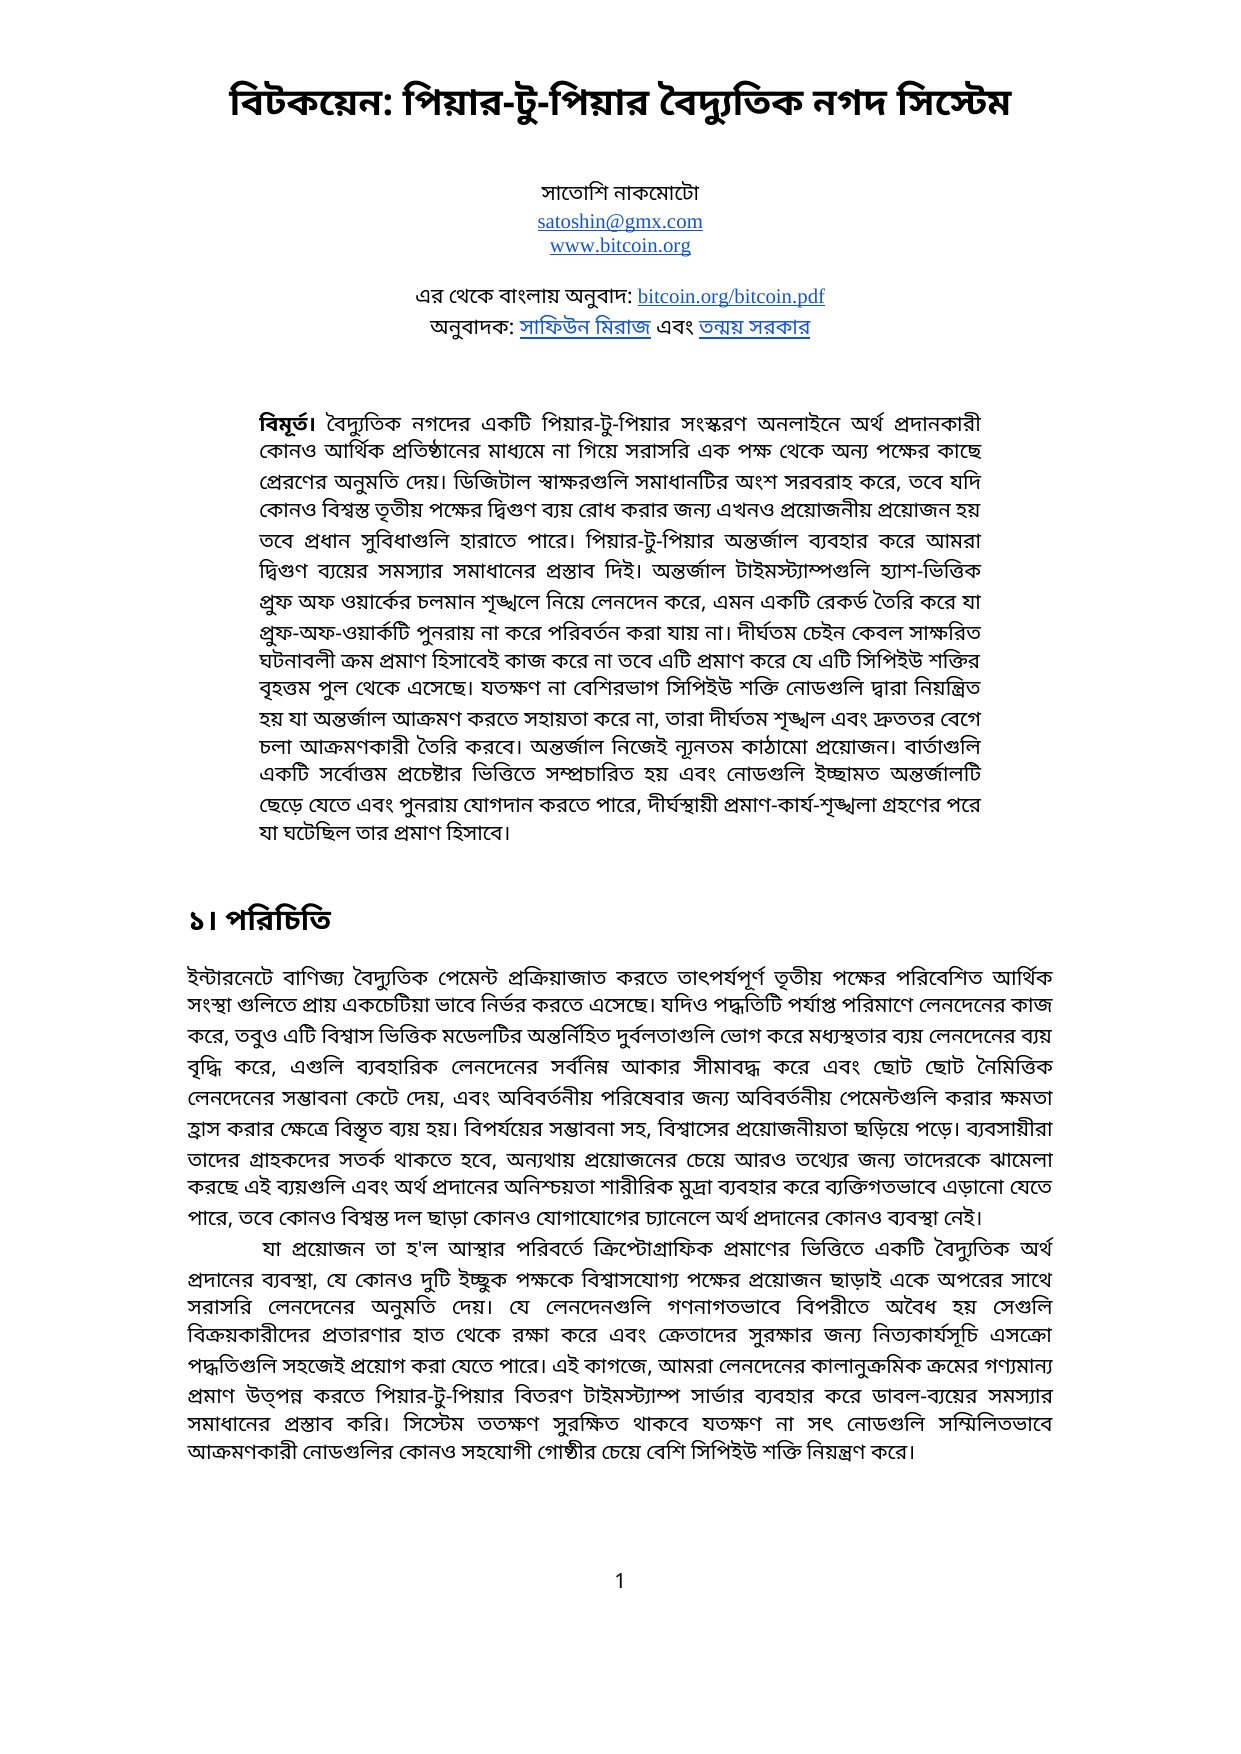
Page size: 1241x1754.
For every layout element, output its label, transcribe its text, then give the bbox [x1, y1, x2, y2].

text সাতোশি নাকমোটো [187, 181, 1053, 209]
text এর থেকে বাংলায় অনুবাদ: bitcoin.org/bitcoin.pdf [187, 281, 1053, 312]
text অনুবাদক: সাফিউন মিরাজ এবং তন্ময় সরকার [187, 312, 1053, 343]
text ইন্টারনেটে বাণিজ্য বৈদ্যুতিক পেমেন্ট প্রক্রিয়াজাত করতে তাৎপর্যপূর্ণ তৃতীয় পক্ষের পরিবেশিত আর্থিক সংস্থা গুলিতে প্রায় একচেটিয়া ভাবে নির্ভর করতে এসেছে। যদিও পদ্ধতিটি পর্যাপ্ত পরিমাণে লেনদেনের কাজ করে, তবুও এটি বিশ্বাস ভিত্তিক মডেলটির অন্তর্নিহিত দুর্বলতাগুলি ভোগ করে মধ্যস্থতার ব্যয় লেনদেনের ব্যয় বৃদ্ধি করে, এগুলি ব্যবহারিক লেনদেনের সর্বনিম্ন আকার সীমাবদ্ধ করে এবং ছোট ছোট নৈমিত্তিক লেনদেনের সম্ভাবনা কেটে দেয়, এবং অবিবর্তনীয় পরিষেবার জন্য অবিবর্তনীয় পেমেন্টগুলি করার ক্ষমতা হ্রাস করার ক্ষেত্রে বিস্তৃত ব্যয় হয়। বিপর্যয়ের সম্ভাবনা সহ, বিশ্বাসের প্রয়োজনীয়তা ছড়িয়ে পড়ে। ব্যবসায়ীরা তাদের গ্রাহকদের সতর্ক থাকতে হবে, অন্যথায় প্রয়োজনের চেয়ে আরও তথ্যের জন্য তাদেরকে ঝামেলা করছে এই ব্যয়গুলি এবং অর্থ প্রদানের অনিশ্চয়তা শারীরিক মুদ্রা ব্যবহার করে ব্যক্তিগতভাবে এড়ানো যেতে পারে, তবে কোনও বিশ্বস্ত দল ছাড়া কোনও যোগাযোগের চ্যানেলে অর্থ প্রদানের কোনও ব্যবস্থা নেই। [187, 966, 1053, 1234]
text satoshin@gmx.com [187, 209, 1053, 233]
table_header বিমূর্ত। বৈদ্যুতিক নগদের একটি পিয়ার-টু-পিয়ার সংস্করণ অনলাইনে অর্থ প্রদানকারী কোনও আর্থিক প্রতিষ্ঠানের মাধ্যমে না গিয়ে সরাসরি এক পক্ষ থেকে অন্য পক্ষের কাছে প্রেরণের অনুমতি দেয়। ডিজিটাল স্বাক্ষরগুলি সমাধানটির অংশ সরবরাহ করে, তবে যদি কোনও বিশ্বস্ত তৃতীয় পক্ষের দ্বিগুণ ব্যয় রোধ করার জন্য এখনও প্রয়োজনীয় প্রয়োজন হয় তবে প্রধান সুবিধাগুলি হারাতে পারে। পিয়ার-টু-পিয়ার অন্তর্জাল ব্যবহার করে আমরা দ্বিগুণ ব্যয়ের সমস্যার সমাধানের প্রস্তাব দিই। অন্তর্জাল টাইমস্ট্যাম্পগুলি হ্যাশ-ভিত্তিক প্রুফ অফ ওয়ার্কের চলমান শৃঙ্খলে নিয়ে লেনদেন করে, এমন একটি রেকর্ড তৈরি করে যা প্রুফ-অফ-ওয়ার্কটি পুনরায় না করে পরিবর্তন করা যায় না। দীর্ঘতম চেইন কেবল সাক্ষরিত ঘটনাবলী ক্রম প্রমাণ হিসাবেই কাজ করে না তবে এটি প্রমাণ করে যে এটি সিপিইউ শক্তির বৃহত্তম পুল থেকে এসেছে। যতক্ষণ না বেশিরভাগ সিপিইউ শক্তি নোডগুলি দ্বারা নিয়ন্ত্রিত হয় যা অন্তর্জাল আক্রমণ করতে সহায়তা করে না, তারা দীর্ঘতম শৃঙ্খল এবং দ্রুততর বেগে চলা আক্রমণকারী তৈরি করবে। অন্তর্জাল নিজেই ন্যূনতম কাঠামো প্রয়োজন। বার্তাগুলি একটি সর্বোত্তম প্রচেষ্টার ভিত্তিতে সম্প্রচারিত হয় এবং নোডগুলি ইচ্ছামত অন্তর্জালটি ছেড়ে যেতে এবং পুনরায় যোগদান করতে পারে, দীর্ঘস্থায়ী প্রমাণ-কার্য-শৃঙ্খলা গ্রহণের পরে যা ঘটেছিল তার প্রমাণ হিসাবে। [250, 399, 990, 859]
text যা প্রয়োজন তা হ'ল আস্থার পরিবর্তে ক্রিপ্টোগ্রাফিক প্রমাণের ভিত্তিতে একটি বৈদ্যুতিক অর্থ প্রদানের ব্যবস্থা, যে কোনও দুটি ইচ্ছুক পক্ষকে বিশ্বাসযোগ্য পক্ষের প্রয়োজন ছাড়াই একে অপরের সাথে সরাসরি লেনদেনের অনুমতি দেয়। যে লেনদেনগুলি গণনাগতভাবে বিপরীতে অবৈধ হয় সেগুলি বিক্রয়কারীদের প্রতারণার হাত থেকে রক্ষা করে এবং ক্রেতাদের সুরক্ষার জন্য নিত্যকার্যসূচি এসক্রো পদ্ধতিগুলি সহজেই প্রয়োগ করা যেতে পারে। এই কাগজে, আমরা লেনদেনের কালানুক্রমিক ক্রমের গণ্যমান্য প্রমাণ উত্পন্ন করতে পিয়ার-টু-পিয়ার বিতরণ টাইমস্ট্যাম্প সার্ভার ব্যবহার করে ডাবল-ব্যয়ের সমস্যার সমাধানের প্রস্তাব করি। সিস্টেম ততক্ষণ সুরক্ষিত থাকবে যতক্ষণ না সৎ নোডগুলি সম্মিলিতভাবে আক্রমণকারী নোডগুলির কোনও সহযোগী গোষ্ঠীর চেয়ে বেশি সিপিইউ শক্তি নিয়ন্ত্রণ করে। [187, 1234, 1053, 1468]
text www.bitcoin.org [187, 233, 1053, 257]
text ১। পরিচিতি [187, 903, 1053, 942]
text বিটকয়েন: পিয়ার-টু-পিয়ার বৈদ্যুতিক নগদ সিস্টেম [187, 75, 1053, 130]
